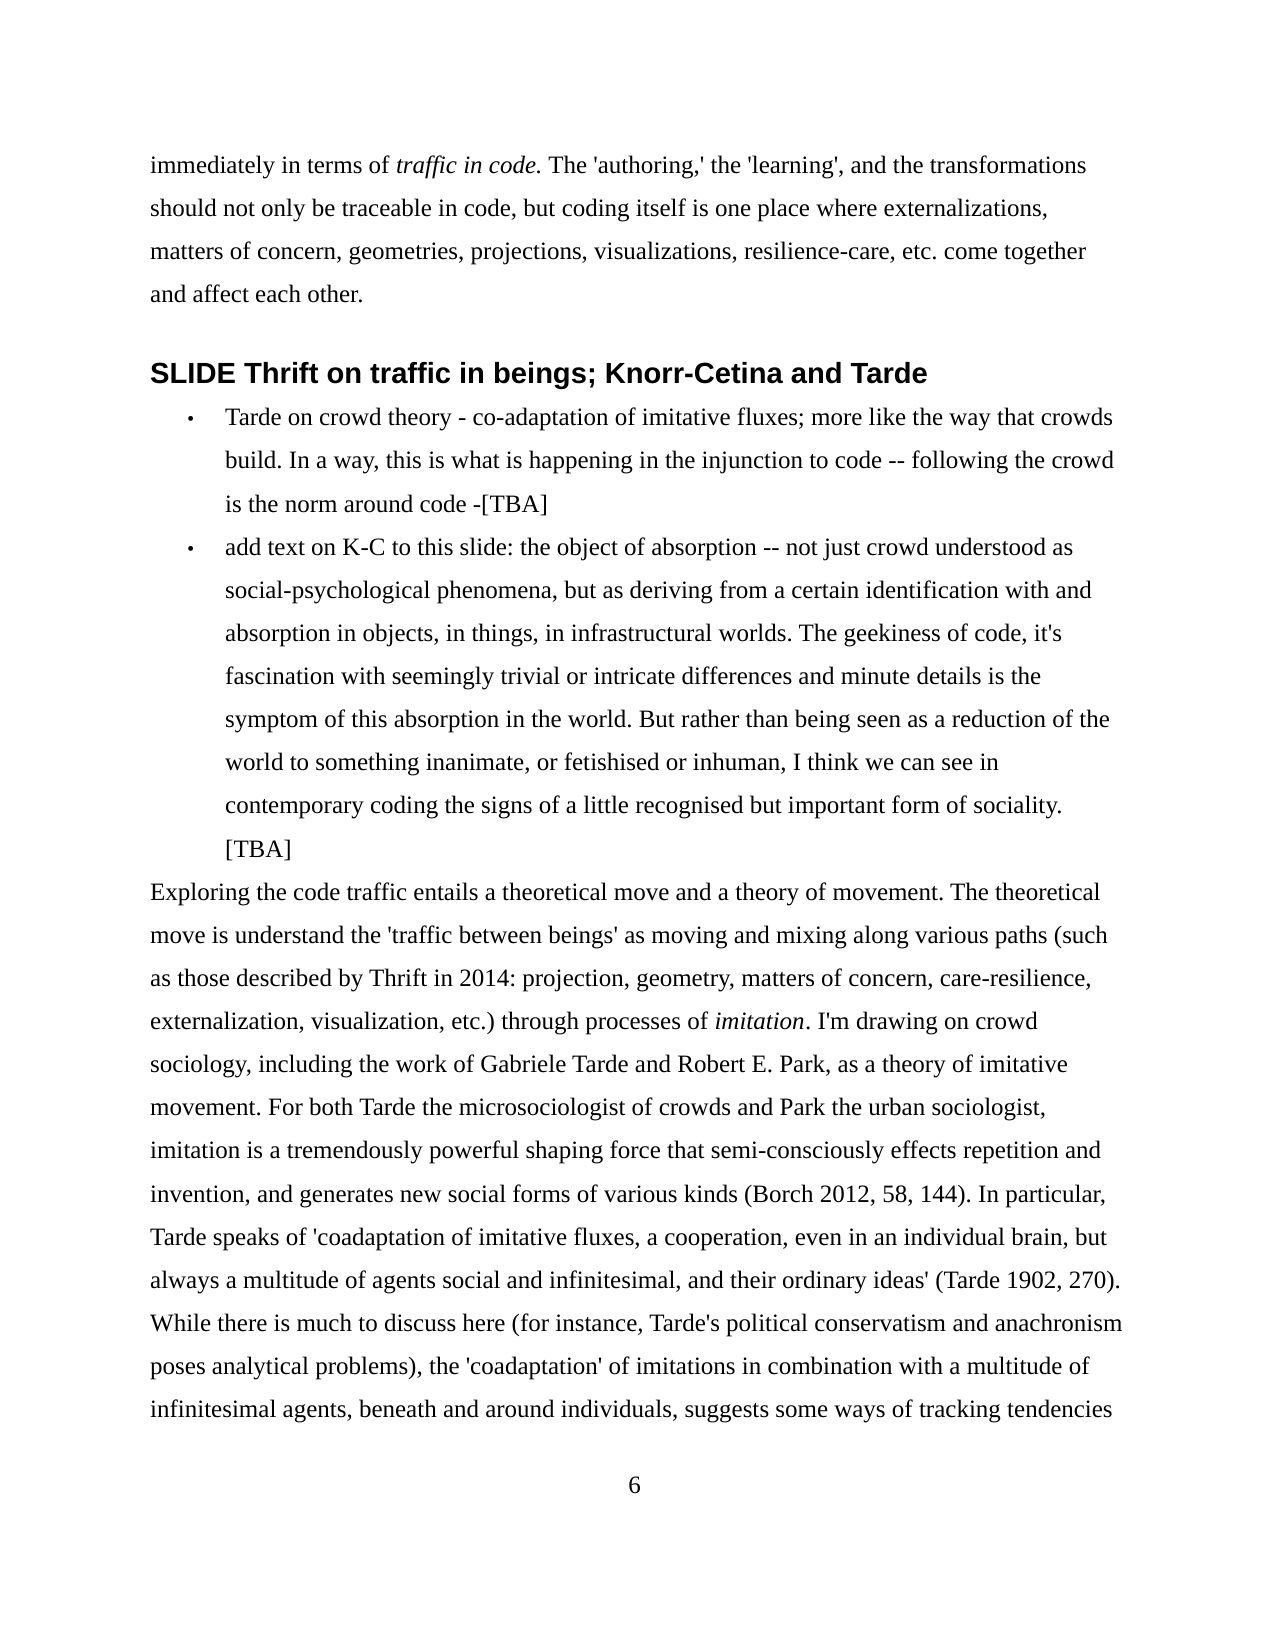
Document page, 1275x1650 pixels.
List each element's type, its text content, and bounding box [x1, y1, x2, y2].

list Tarde on crowd theory - co-adaptation of imitative fluxes; more like the way that crowds build. In a way, this is what is happening in the injunction to code -- following the crowd is the norm around code -[TBA] [187, 402, 1125, 517]
subtitle SLIDE Thrift on traffic in beings; Knorr-Cetina and Tarde [150, 356, 1125, 390]
text immediately in terms of traffic in code. The 'authoring,' the 'learning', and the transformations should not only be traceable in code, but coding itself is one place where externalizations, matters of concern, geometries, projections, visualizations, resilience-care, etc. come together and affect each other. [150, 150, 1125, 308]
list add text on K-C to this slide: the object of absorption -- not just crowd understood as social-psychological phenomena, but as deriving from a certain identification with and absorption in objects, in things, in infrastructural worlds. The geekiness of code, it's fascination with seemingly trivial or intricate differences and minute details is the symptom of this absorption in the world. But rather than being seen as a reduction of the world to something inanimate, or fetishised or inhuman, I think we can see in contemporary coding the signs of a little recognised but important form of sociality. [TBA] [187, 532, 1125, 862]
text Exploring the code traffic entails a theoretical move and a theory of movement. The theoretical move is understand the 'traffic between beings' as moving and mixing along various paths (such as those described by Thrift in 2014: projection, geometry, matters of concern, care-resilience, externalization, visualization, etc.) through processes of imitation. I'm drawing on crowd sociology, including the work of Gabriele Tarde and Robert E. Park, as a theory of imitative movement. For both Tarde the microsociologist of crowds and Park the urban sociologist, imitation is a tremendously powerful shaping force that semi-consciously effects repetition and invention, and generates new social forms of various kinds (Borch 2012, 58, 144). In particular, Tarde speaks of 'coadaptation of imitative fluxes, a cooperation, even in an individual brain, but always a multitude of agents social and infinitesimal, and their ordinary ideas' (Tarde 1902, 270). While there is much to discuss here (for instance, Tarde's political conservatism and anachronism poses analytical problems), the 'coadaptation' of imitations in combination with a multitude of infinitesimal agents, beneath and around individuals, suggests some ways of tracking tendencies [150, 877, 1125, 1423]
